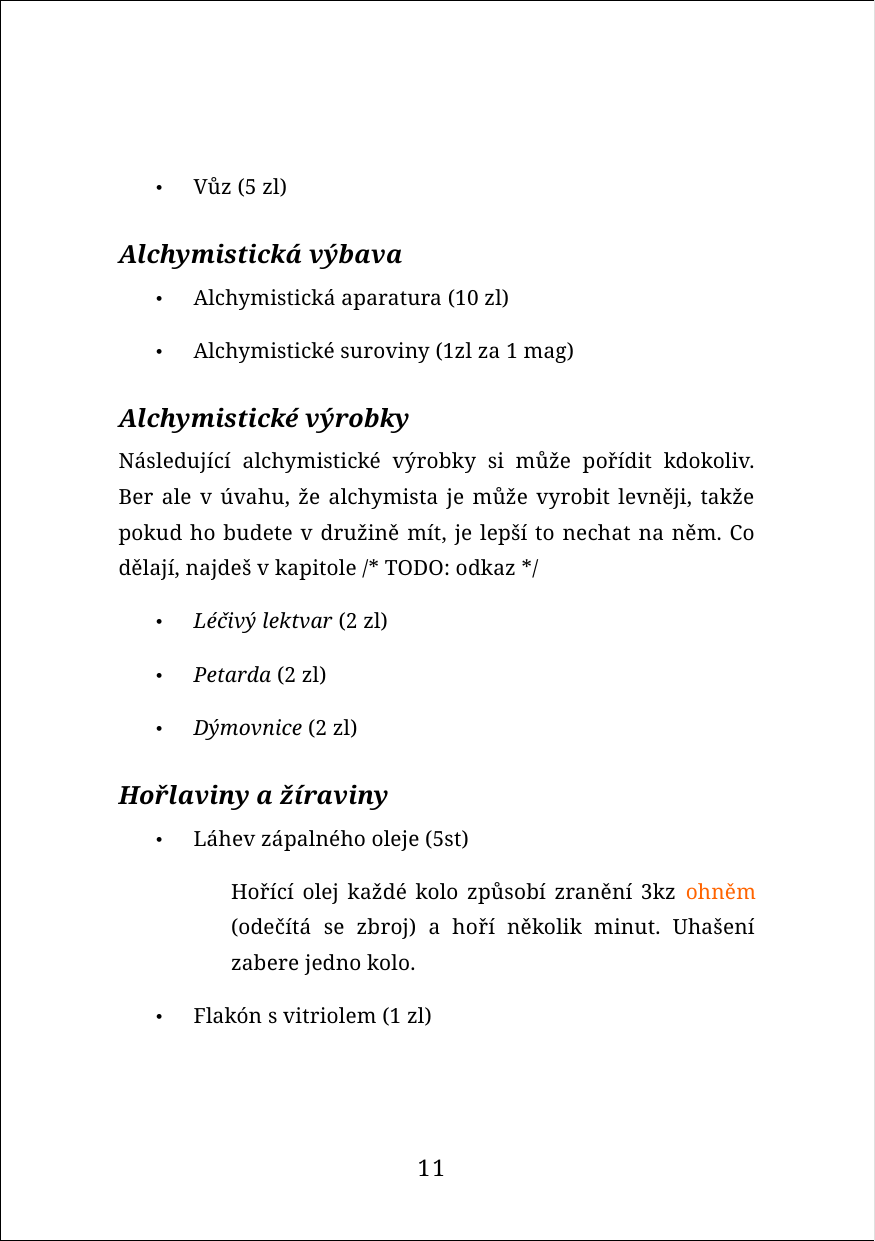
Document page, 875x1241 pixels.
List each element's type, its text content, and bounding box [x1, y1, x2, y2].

subtitle Hořlaviny a žíraviny [118, 778, 756, 812]
text Následující alchymistické výrobky si může pořídit kdokoliv. Ber ale v úvahu, že alchymista je může vyrobit levněji, takže pokud ho budete v družině mít, je lepší to nechat na něm. Co dělají, najdeš v kapitole /* TODO: odkaz */ [118, 447, 756, 582]
list Dýmovnice (2 zl) [156, 713, 756, 741]
subtitle Alchymistické výrobky [118, 401, 756, 435]
list Alchymistické suroviny (1zl za 1 mag) [156, 336, 756, 364]
list Alchymistická aparatura (10 zl) [156, 283, 756, 311]
list Vůz (5 zl) [156, 172, 756, 200]
list Petarda (2 zl) [156, 660, 756, 688]
list Flakón s vitriolem (1 zl) [156, 1001, 756, 1030]
list Láhev zápalného oleje (5st) [156, 824, 756, 852]
list Léčivý lektvar (2 zl) [156, 606, 756, 635]
subtitle Alchymistická výbava [118, 237, 756, 271]
list Hořící olej každé kolo způsobí zranění 3kz ohněm (odečítá se zbroj) a hoří několik minut. Uhašení zabere jedno kolo. [193, 877, 756, 976]
